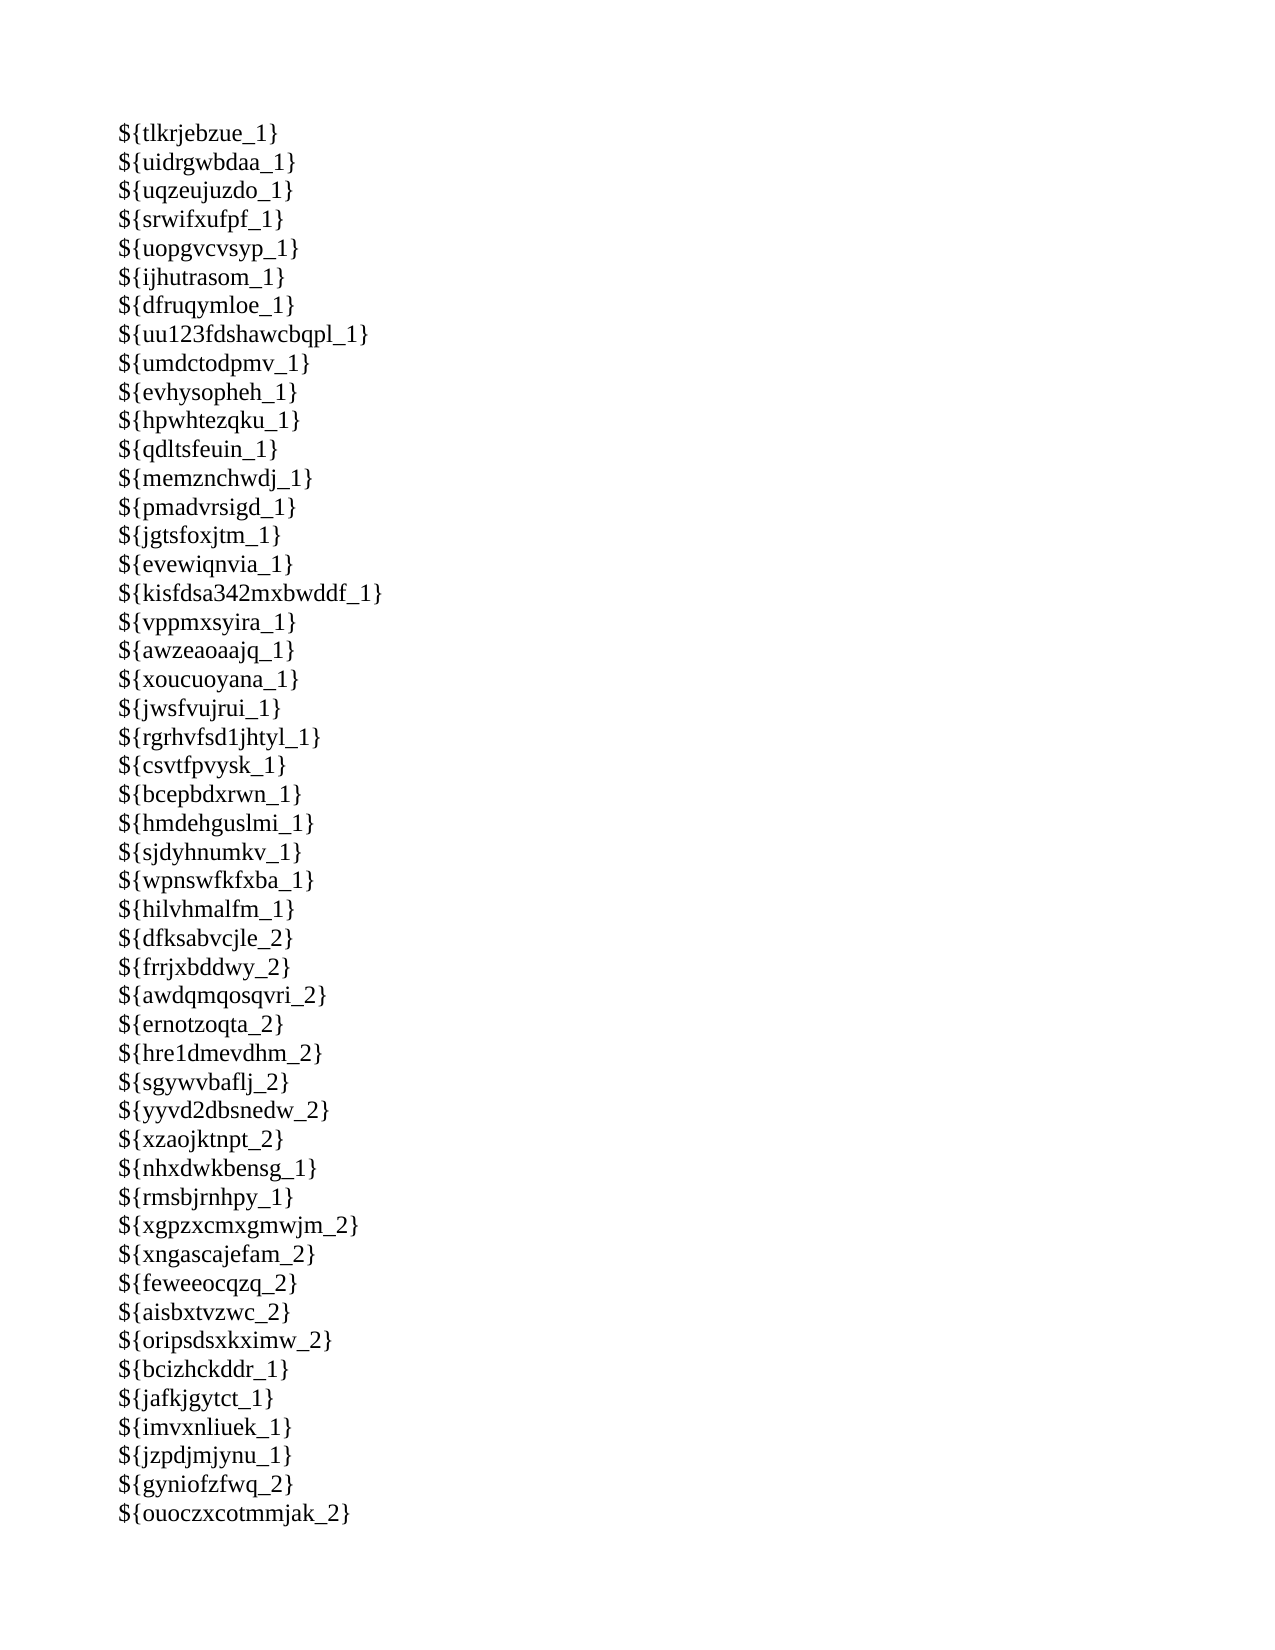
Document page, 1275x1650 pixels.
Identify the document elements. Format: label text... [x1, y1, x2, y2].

text ${vppmxsyira_1} [118, 607, 1157, 636]
text ${frrjxbddwy_2} [118, 952, 1157, 981]
text ${rmsbjrnhpy_1} [118, 1182, 1157, 1211]
text ${wpnswfkfxba_1} [118, 866, 1157, 894]
text ${uu123fdshawcbqpl_1} [118, 319, 1157, 348]
text ${jwsfvujrui_1} [118, 693, 1157, 722]
text ${aisbxtvzwc_2} [118, 1297, 1157, 1326]
text ${srwifxufpf_1} [118, 204, 1157, 233]
text ${umdctodpmv_1} [118, 348, 1157, 377]
text ${bcepbdxrwn_1} [118, 779, 1157, 808]
text ${xgpzxcmxgmwjm_2} [118, 1211, 1157, 1239]
text ${pmadvrsigd_1} [118, 492, 1157, 521]
text ${bcizhckddr_1} [118, 1354, 1157, 1383]
text ${dfruqymloe_1} [118, 291, 1157, 319]
text ${kisfdsa342mxbwddf_1} [118, 578, 1157, 607]
text ${sjdyhnumkv_1} [118, 837, 1157, 866]
text ${hpwhtezqku_1} [118, 406, 1157, 434]
text ${xoucuoyana_1} [118, 664, 1157, 693]
text ${tlkrjebzue_1} [118, 118, 1157, 147]
text ${jafkjgytct_1} [118, 1383, 1157, 1412]
text ${xzaojktnpt_2} [118, 1124, 1157, 1153]
text ${awdqmqosqvri_2} [118, 981, 1157, 1009]
text ${evewiqnvia_1} [118, 549, 1157, 578]
text ${evhysopheh_1} [118, 377, 1157, 406]
text ${hmdehguslmi_1} [118, 808, 1157, 837]
text ${awzeaoaajq_1} [118, 636, 1157, 664]
text ${hre1dmevdhm_2} [118, 1038, 1157, 1067]
text ${xngascajefam_2} [118, 1239, 1157, 1268]
text ${dfksabvcjle_2} [118, 923, 1157, 952]
text ${oripsdsxkximw_2} [118, 1326, 1157, 1354]
text ${uidrgwbdaa_1} [118, 147, 1157, 176]
text ${nhxdwkbensg_1} [118, 1153, 1157, 1182]
text ${ouoczxcotmmjak_2} [118, 1498, 1157, 1527]
text ${jzpdjmjynu_1} [118, 1441, 1157, 1469]
text ${imvxnliuek_1} [118, 1412, 1157, 1441]
text ${gyniofzfwq_2} [118, 1469, 1157, 1498]
text ${memznchwdj_1} [118, 463, 1157, 492]
text ${rgrhvfsd1jhtyl_1} [118, 722, 1157, 751]
text ${ijhutrasom_1} [118, 262, 1157, 291]
text ${uopgvcvsyp_1} [118, 233, 1157, 262]
text ${jgtsfoxjtm_1} [118, 521, 1157, 549]
text ${uqzeujuzdo_1} [118, 176, 1157, 204]
text ${ernotzoqta_2} [118, 1009, 1157, 1038]
text ${csvtfpvysk_1} [118, 751, 1157, 779]
text ${sgywvbaflj_2} [118, 1067, 1157, 1096]
text ${qdltsfeuin_1} [118, 434, 1157, 463]
text ${yyvd2dbsnedw_2} [118, 1096, 1157, 1124]
text ${feweeocqzq_2} [118, 1268, 1157, 1297]
text ${hilvhmalfm_1} [118, 894, 1157, 923]
